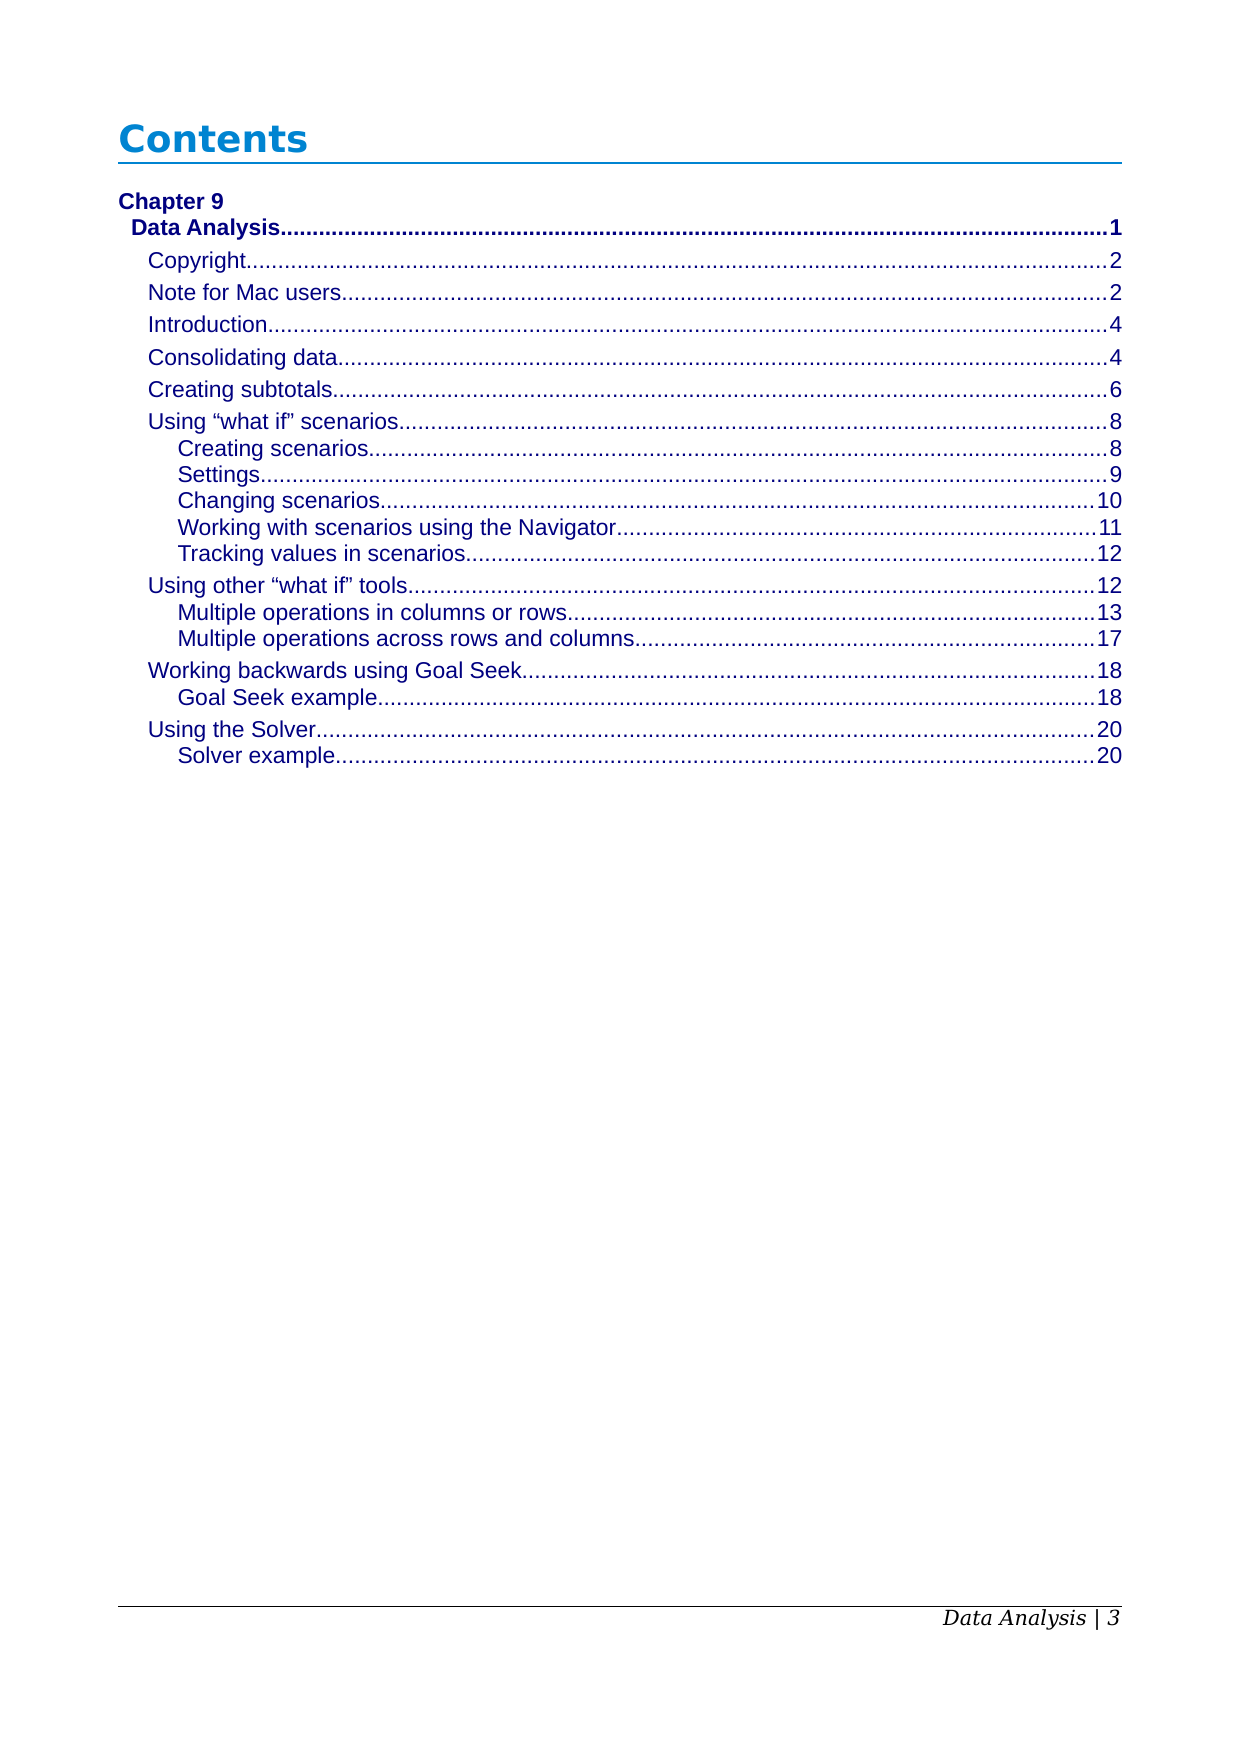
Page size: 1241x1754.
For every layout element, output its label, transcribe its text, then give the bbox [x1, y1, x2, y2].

text Chapter 9 Data Analysis 1 [118, 188, 1122, 241]
text Using “what if” scenarios 8 [148, 408, 1122, 434]
text Creating subtotals 6 [148, 376, 1122, 402]
text Copyright 2 [148, 247, 1122, 273]
text Using the Solver 20 [148, 716, 1122, 742]
text Introduction 4 [148, 311, 1122, 338]
text Using other “what if” tools 12 [148, 572, 1122, 598]
text Settings 9 [177, 461, 1122, 487]
text Note for Mac users 2 [148, 279, 1122, 305]
text Consolidating data 4 [148, 343, 1122, 370]
text Contents [118, 118, 1122, 162]
text Tracking values in scenarios 12 [177, 540, 1122, 566]
text Creating scenarios 8 [177, 434, 1122, 461]
text Working backwards using Goal Seek 18 [148, 657, 1122, 683]
text Solver example 20 [177, 742, 1122, 768]
text Multiple operations in columns or rows 13 [177, 598, 1122, 625]
text Changing scenarios 10 [177, 487, 1122, 513]
text Multiple operations across rows and columns 17 [177, 625, 1122, 651]
text Goal Seek example 18 [177, 683, 1122, 710]
text Working with scenarios using the Navigator 11 [177, 513, 1122, 540]
